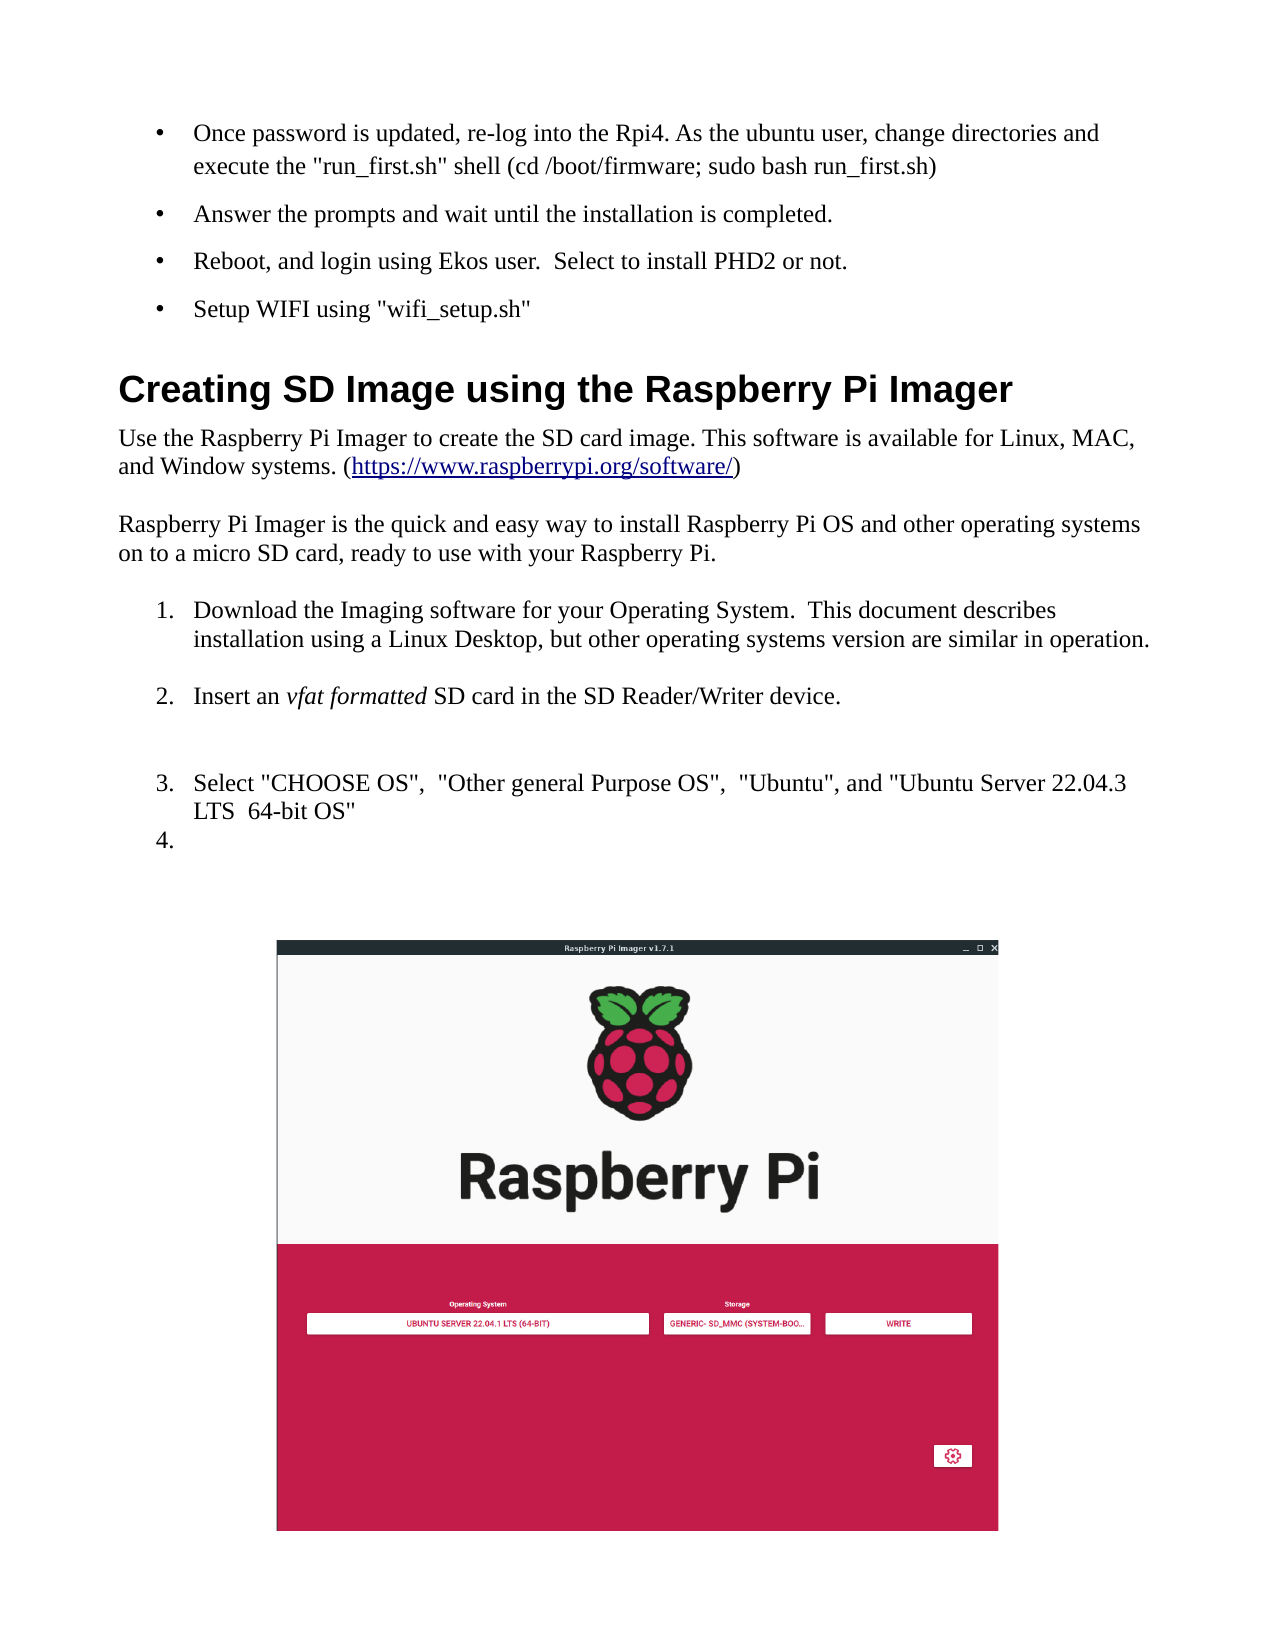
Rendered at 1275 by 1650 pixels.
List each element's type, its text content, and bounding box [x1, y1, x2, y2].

text Use the Raspberry Pi Imager to create the SD card image. This software is available for Linux, MAC, and Window systems. (https://www.raspberrypi.org/software/) [118, 423, 1157, 480]
list Reboot, and login using Ekos user. Select to install PHD2 or not. [156, 246, 1157, 275]
list Select "CHOOSE OS", "Other general Purpose OS", "Ubuntu", and "Ubuntu Server 22.04.3 LTS 64-bit OS" [156, 768, 1157, 825]
text Raspberry Pi Imager is the quick and easy way to install Raspberry Pi OS and other operating systems on to a micro SD card, ready to use with your Raspberry Pi. [118, 509, 1157, 566]
list Insert an vfat formatted SD card in the SD Reader/Writer device. [156, 681, 1157, 710]
list Answer the prompts and wait until the installation is completed. [156, 199, 1157, 227]
list Download the Imaging software for your Operating System. This document describes installation using a Linux Desktop, but other operating systems version are similar in operation. [156, 595, 1157, 653]
list Setup WIFI using "wifi_setup.sh" [156, 294, 1157, 323]
list Once password is updated, re-log into the Rpi4. As the ubuntu user, change directories and execute the "run_first.sh" shell (cd /boot/firmware; sudo bash run_first.sh) [156, 118, 1157, 180]
picture [276, 940, 999, 1531]
subtitle Creating SD Image using the Raspberry Pi Imager [118, 367, 1157, 410]
